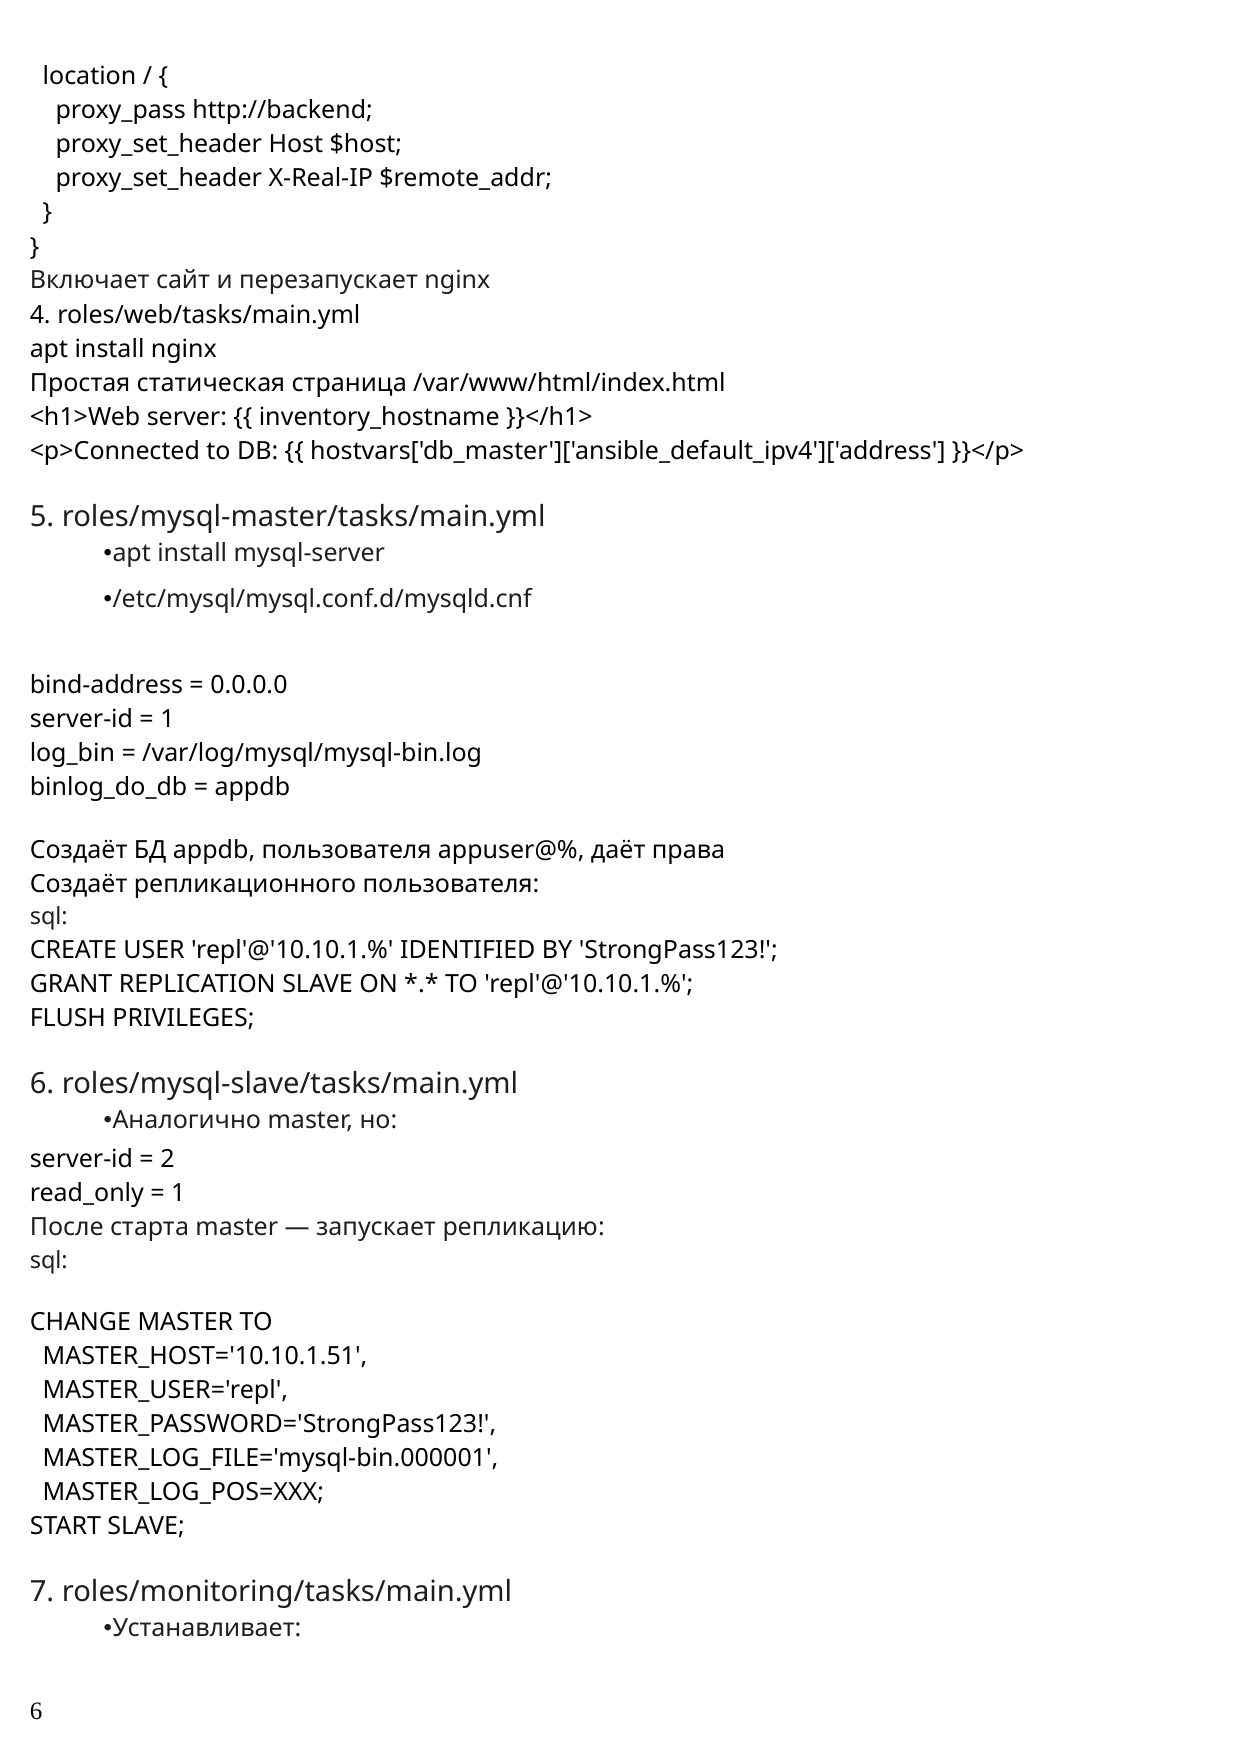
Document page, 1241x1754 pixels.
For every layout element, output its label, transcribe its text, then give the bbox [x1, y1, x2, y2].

text Создаёт репликационного пользователя: [29, 865, 1211, 899]
text Простая статическая страница /var/www/html/index.html [29, 364, 1211, 398]
text MASTER_USER='repl', [29, 1371, 1211, 1405]
text location / { [29, 58, 1211, 92]
text bind-address = 0.0.0.0 [29, 667, 1211, 701]
list apt install mysql-server [29, 534, 1211, 569]
text 4. roles/web/tasks/main.yml [29, 296, 1211, 330]
subtitle 5. roles/mysql-master/tasks/main.yml [29, 495, 1211, 534]
text START SLAVE; [29, 1508, 1211, 1542]
text } [29, 194, 1211, 228]
text read_only = 1 [29, 1175, 1211, 1209]
text sql: [29, 899, 1211, 931]
text FLUSH PRIVILEGES; [29, 999, 1211, 1033]
subtitle 7. roles/monitoring/tasks/main.yml [29, 1570, 1211, 1610]
subtitle 6. roles/mysql-slave/tasks/main.yml [29, 1062, 1211, 1102]
text CREATE USER 'repl'@'10.10.1.%' IDENTIFIED BY 'StrongPass123!'; [29, 931, 1211, 965]
text После старта master — запускает репликацию: [29, 1209, 1211, 1243]
text proxy_set_header Host $host; [29, 126, 1211, 160]
text sql: [29, 1243, 1211, 1275]
text <p>Connected to DB: {{ hostvars['db_master']['ansible_default_ipv4']['address'] }}</p> [29, 432, 1211, 467]
text MASTER_HOST='10.10.1.51', [29, 1337, 1211, 1371]
text CHANGE MASTER TO [29, 1303, 1211, 1337]
text binlog_do_db = appdb [29, 769, 1211, 803]
text proxy_pass http://backend; [29, 92, 1211, 126]
text proxy_set_header X-Real-IP $remote_addr; [29, 160, 1211, 194]
text MASTER_PASSWORD='StrongPass123!', [29, 1405, 1211, 1439]
text MASTER_LOG_FILE='mysql-bin.000001', [29, 1439, 1211, 1473]
text Создаёт БД appdb, пользователя appuser@%, даёт права [29, 831, 1211, 865]
text MASTER_LOG_POS=XXX; [29, 1473, 1211, 1508]
text } [29, 228, 1211, 262]
text server-id = 1 [29, 701, 1211, 735]
text <h1>Web server: {{ inventory_hostname }}</h1> [29, 398, 1211, 432]
list Устанавливает: [29, 1610, 1211, 1644]
text server-id = 2 [29, 1141, 1211, 1175]
text Включает сайт и перезапускает nginx [29, 262, 1211, 296]
text GRANT REPLICATION SLAVE ON *.* TO 'repl'@'10.10.1.%'; [29, 965, 1211, 999]
text apt install nginx [29, 330, 1211, 364]
list Аналогично master, но: [29, 1102, 1211, 1136]
text log_bin = /var/log/mysql/mysql-bin.log [29, 735, 1211, 769]
list /etc/mysql/mysql.conf.d/mysqld.cnf [29, 581, 1211, 615]
